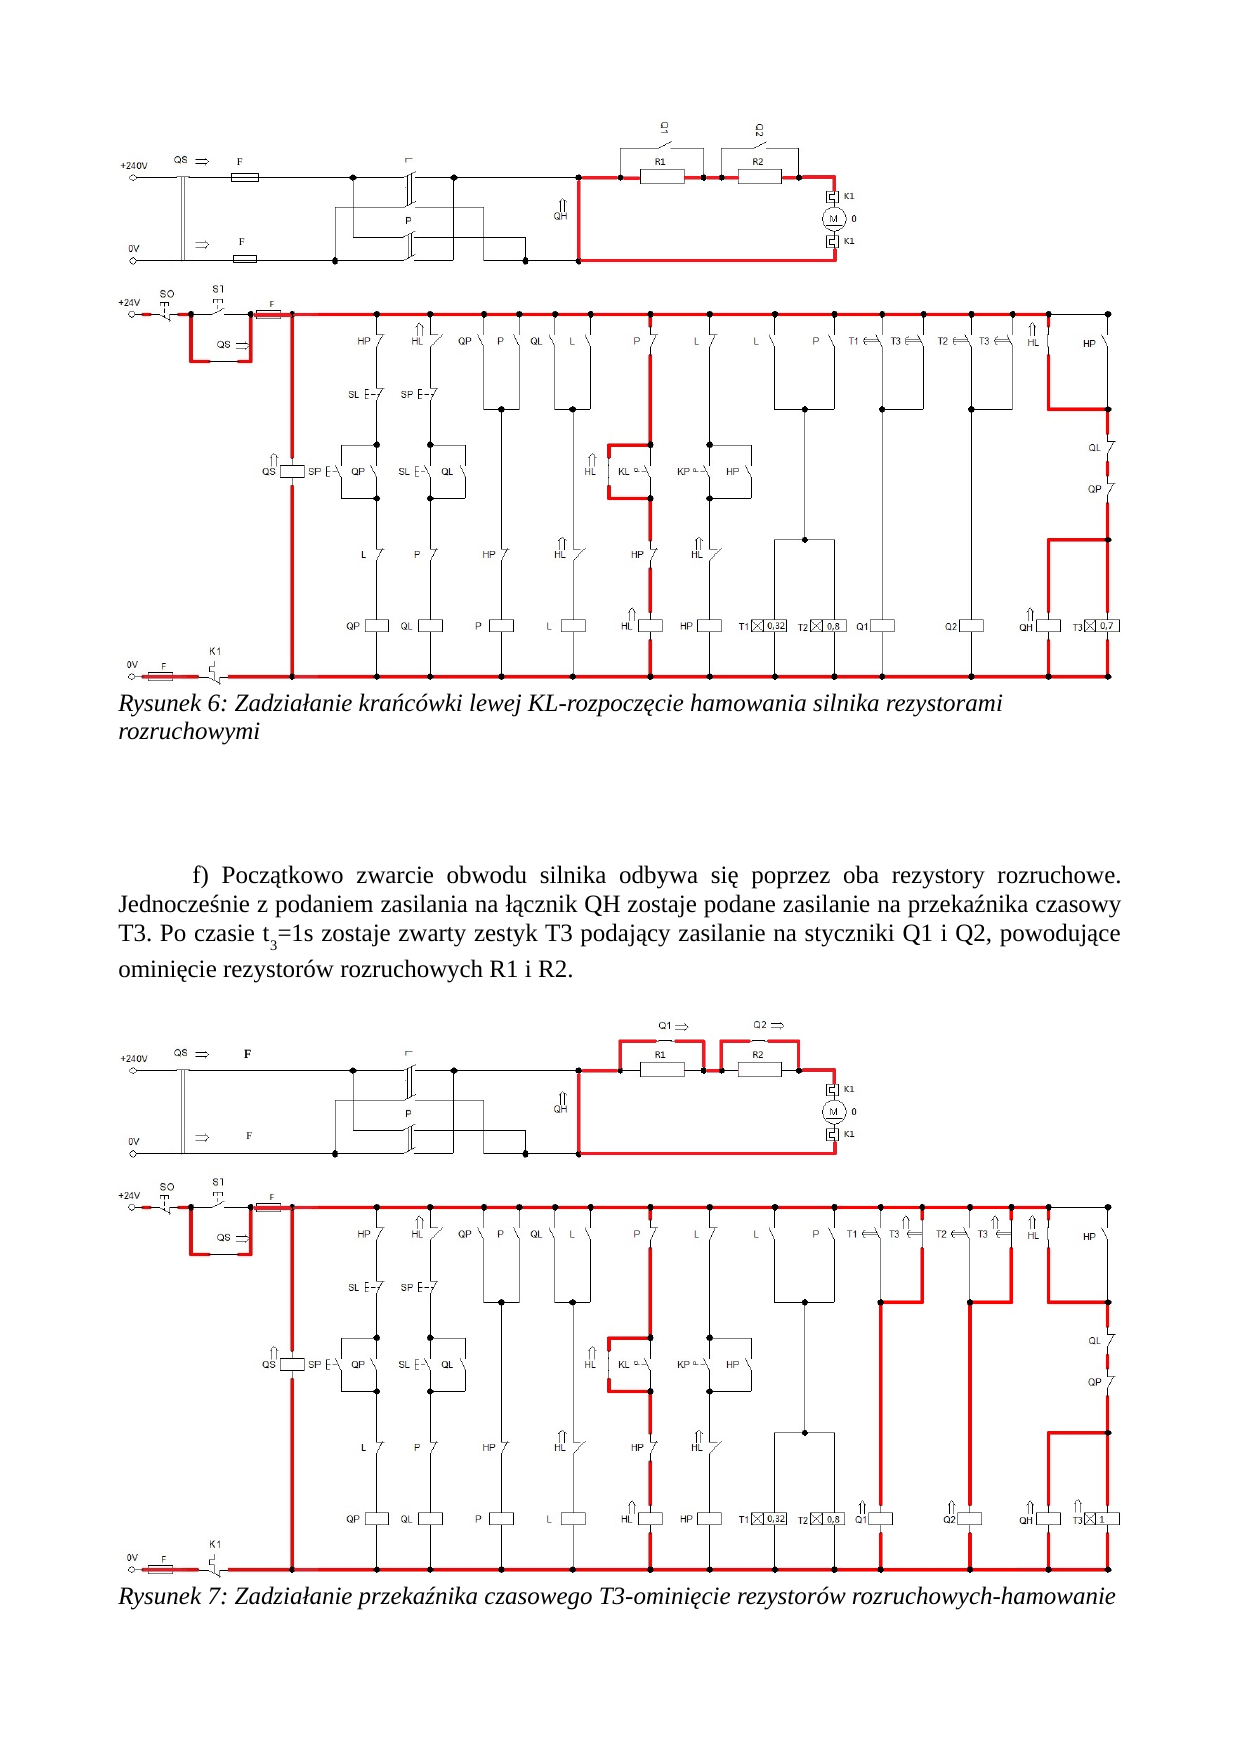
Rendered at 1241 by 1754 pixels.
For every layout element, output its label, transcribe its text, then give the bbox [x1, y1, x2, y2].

text f) Początkowo zwarcie obwodu silnika odbywa się poprzez oba rezystory rozruchowe. Jednocześnie z podaniem zasilania na łącznik QH zostaje podane zasilanie na przekaźnika czasowy T3. Po czasie t3=1s zostaje zwarty zestyk T3 podający zasilanie na styczniki Q1 i Q2, powodujące ominięcie rezystorów rozruchowych R1 i R2. [118, 860, 1122, 982]
picture [118, 118, 1123, 688]
text Rysunek 7: Zadziałanie przekaźnika czasowego T3-ominięcie rezystorów rozruchowych-hamowanie [118, 1581, 1122, 1609]
picture [118, 1011, 1123, 1581]
text Rysunek 6: Zadziałanie krańcówki lewej KL-rozpoczęcie hamowania silnika rezystorami rozruchowymi [118, 688, 1122, 745]
